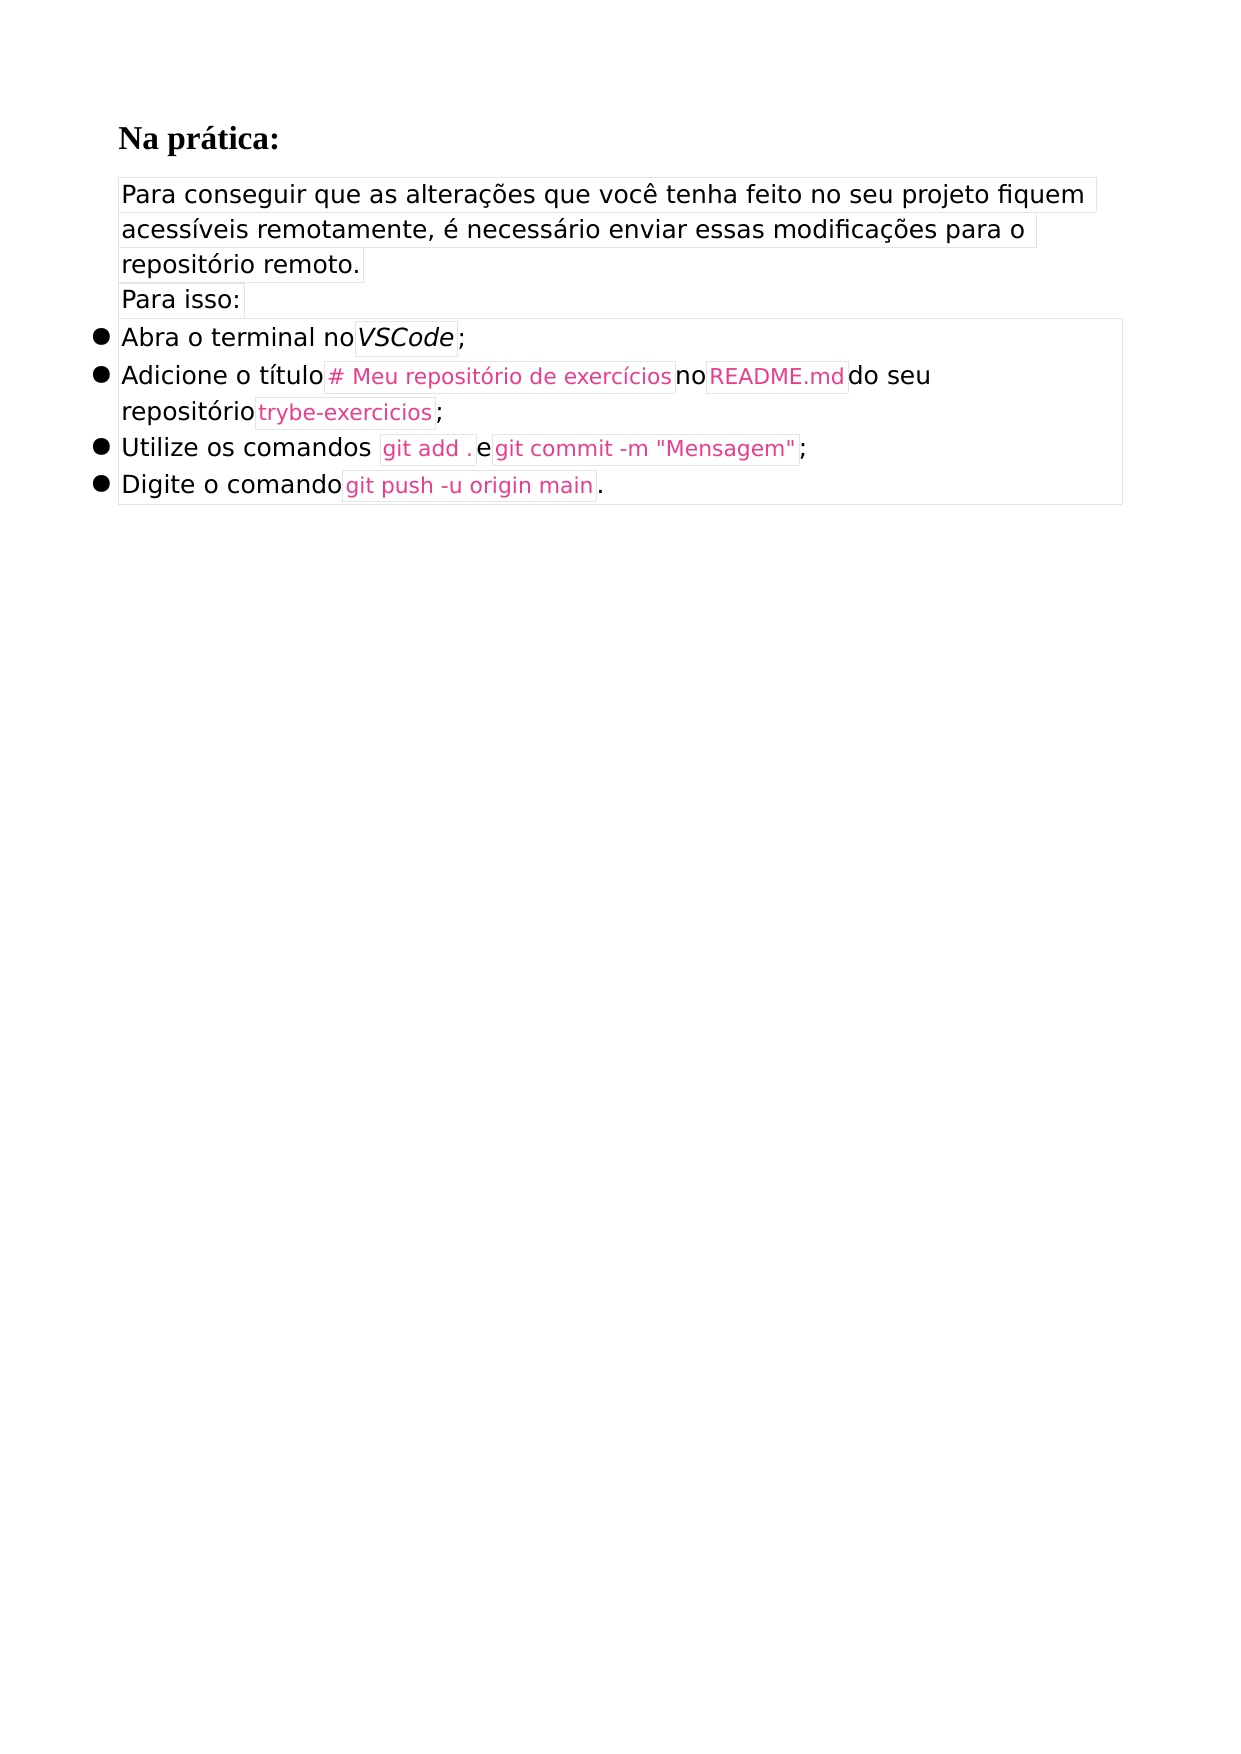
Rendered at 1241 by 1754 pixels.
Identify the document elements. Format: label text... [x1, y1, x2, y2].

list Abra o terminal noVSCode; [119, 319, 1122, 356]
text Para conseguir que as alterações que você tenha feito no seu projeto fiquem acessíveis remotamente, é necessário enviar essas modificações para o repositório remoto. [364, 177, 1122, 282]
text Na prática: [118, 118, 1122, 156]
list Digite o comandogit push -u origin main. [119, 467, 1122, 504]
text [245, 282, 1122, 318]
list Utilize os comandos git add .egit commit -m "Mensagem"; [119, 431, 1122, 465]
list Adicione o título# Meu repositório de exercíciosnoREADME.mddo seu repositóriotrybe-exercicios; [119, 358, 1122, 429]
text Para isso: [119, 284, 244, 318]
text Para conseguir que as alterações que você tenha feito no seu projeto fiquem acessíveis remotamente, é necessário enviar essas modificações para o repositório remoto. [119, 213, 1036, 247]
text Para conseguir que as alterações que você tenha feito no seu projeto fiquem acessíveis remotamente, é necessário enviar essas modificações para o repositório remoto. [119, 178, 1096, 212]
text Para conseguir que as alterações que você tenha feito no seu projeto fiquem acessíveis remotamente, é necessário enviar essas modificações para o repositório remoto. [119, 248, 363, 282]
